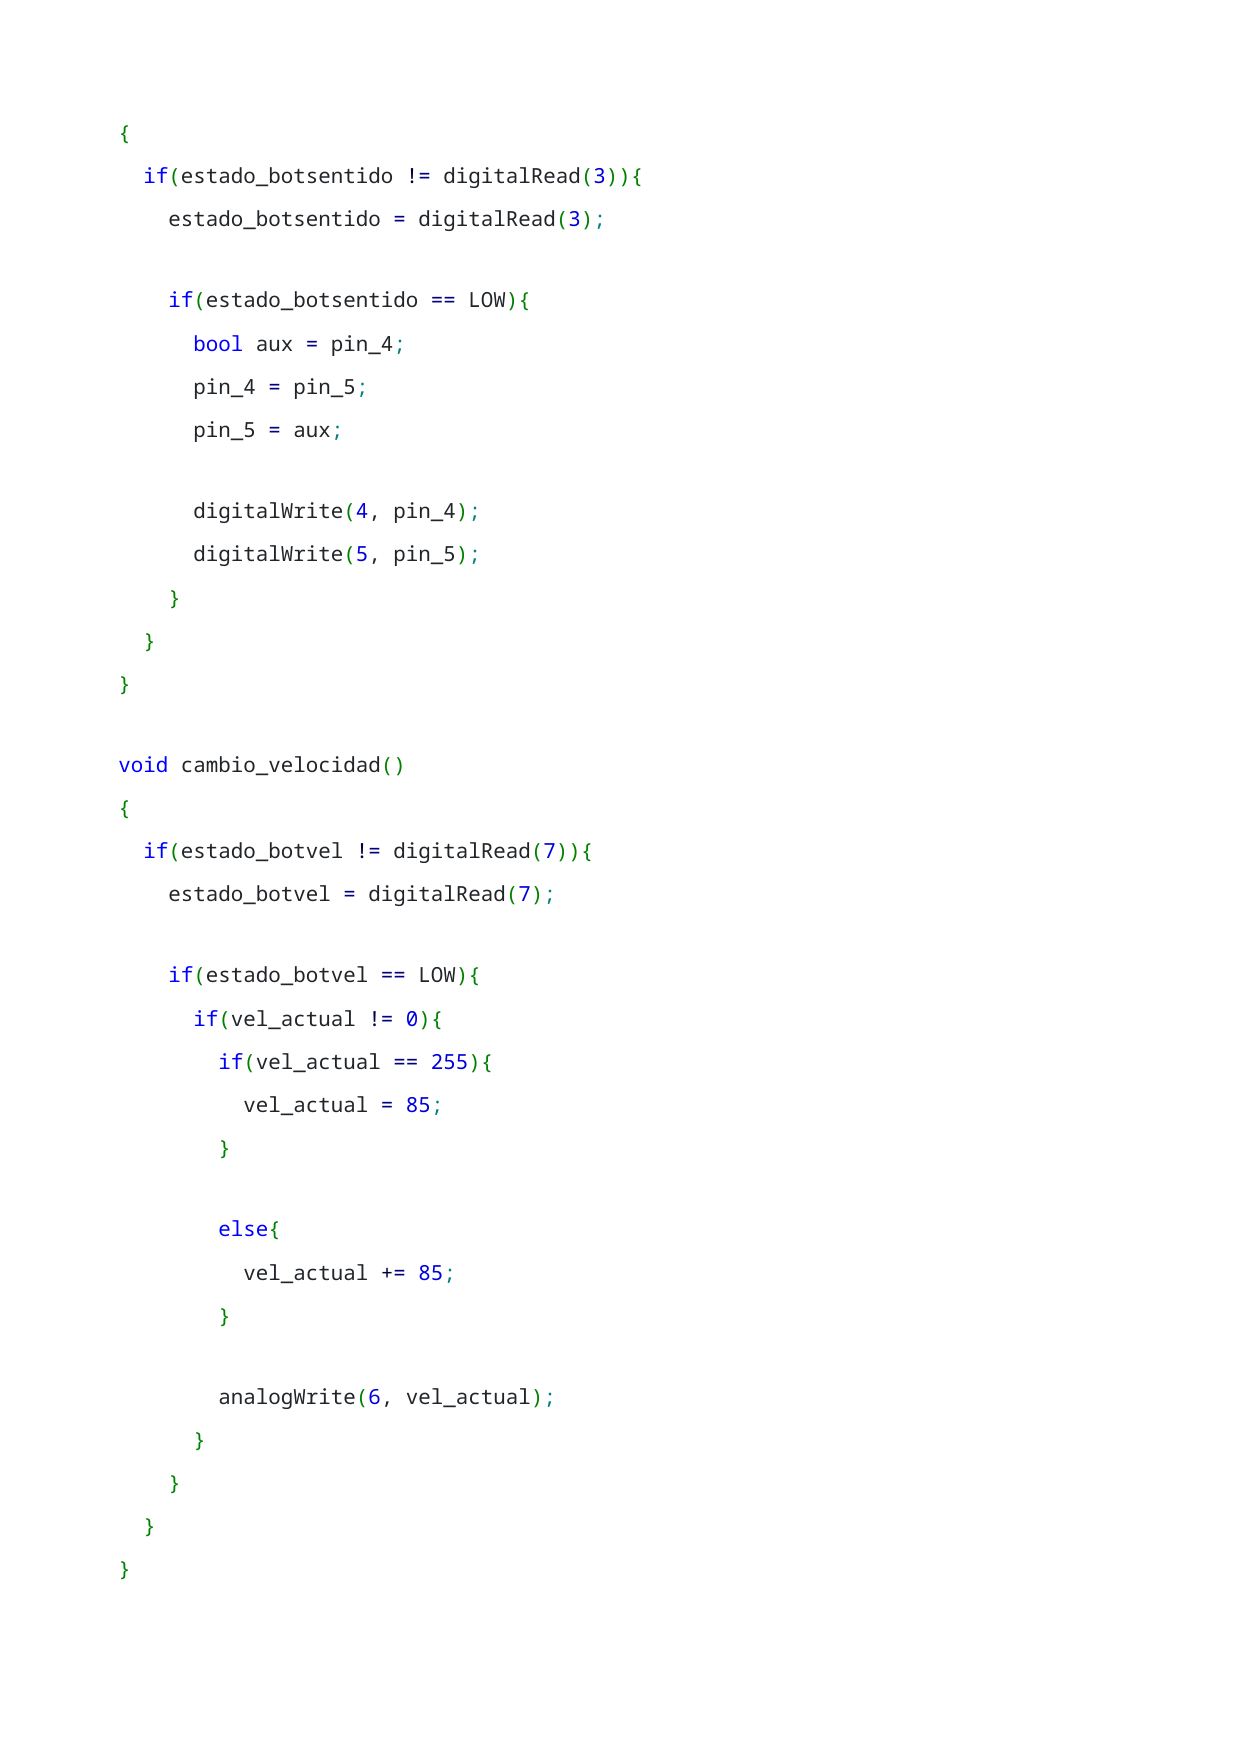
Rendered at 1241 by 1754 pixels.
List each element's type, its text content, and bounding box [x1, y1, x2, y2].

text } [118, 1511, 1122, 1540]
text estado_botvel = digitalRead(7); [118, 879, 1122, 908]
text pin_5 = aux; [118, 415, 1122, 443]
text } [118, 583, 1122, 611]
text if(vel_actual == 255){ [118, 1047, 1122, 1075]
text } [118, 1133, 1122, 1162]
text if(vel_actual != 0){ [118, 1004, 1122, 1032]
text } [118, 1468, 1122, 1497]
text vel_actual += 85; [118, 1258, 1122, 1286]
text { [118, 793, 1122, 822]
text else{ [118, 1214, 1122, 1243]
text if(estado_botvel != digitalRead(7)){ [118, 836, 1122, 865]
text vel_actual = 85; [118, 1090, 1122, 1118]
text digitalWrite(5, pin_5); [118, 539, 1122, 568]
text estado_botsentido = digitalRead(3); [118, 204, 1122, 233]
text } [118, 626, 1122, 654]
text { [118, 118, 1122, 147]
text } [118, 1301, 1122, 1329]
text bool aux = pin_4; [118, 329, 1122, 357]
text } [118, 669, 1122, 697]
text analogWrite(6, vel_actual); [118, 1382, 1122, 1411]
text if(estado_botsentido == LOW){ [118, 286, 1122, 314]
text } [118, 1554, 1122, 1583]
text if(estado_botsentido != digitalRead(3)){ [118, 161, 1122, 190]
text pin_4 = pin_5; [118, 372, 1122, 400]
text void cambio_velocidad() [118, 750, 1122, 778]
text if(estado_botvel == LOW){ [118, 961, 1122, 989]
text } [118, 1425, 1122, 1454]
text digitalWrite(4, pin_4); [118, 496, 1122, 525]
